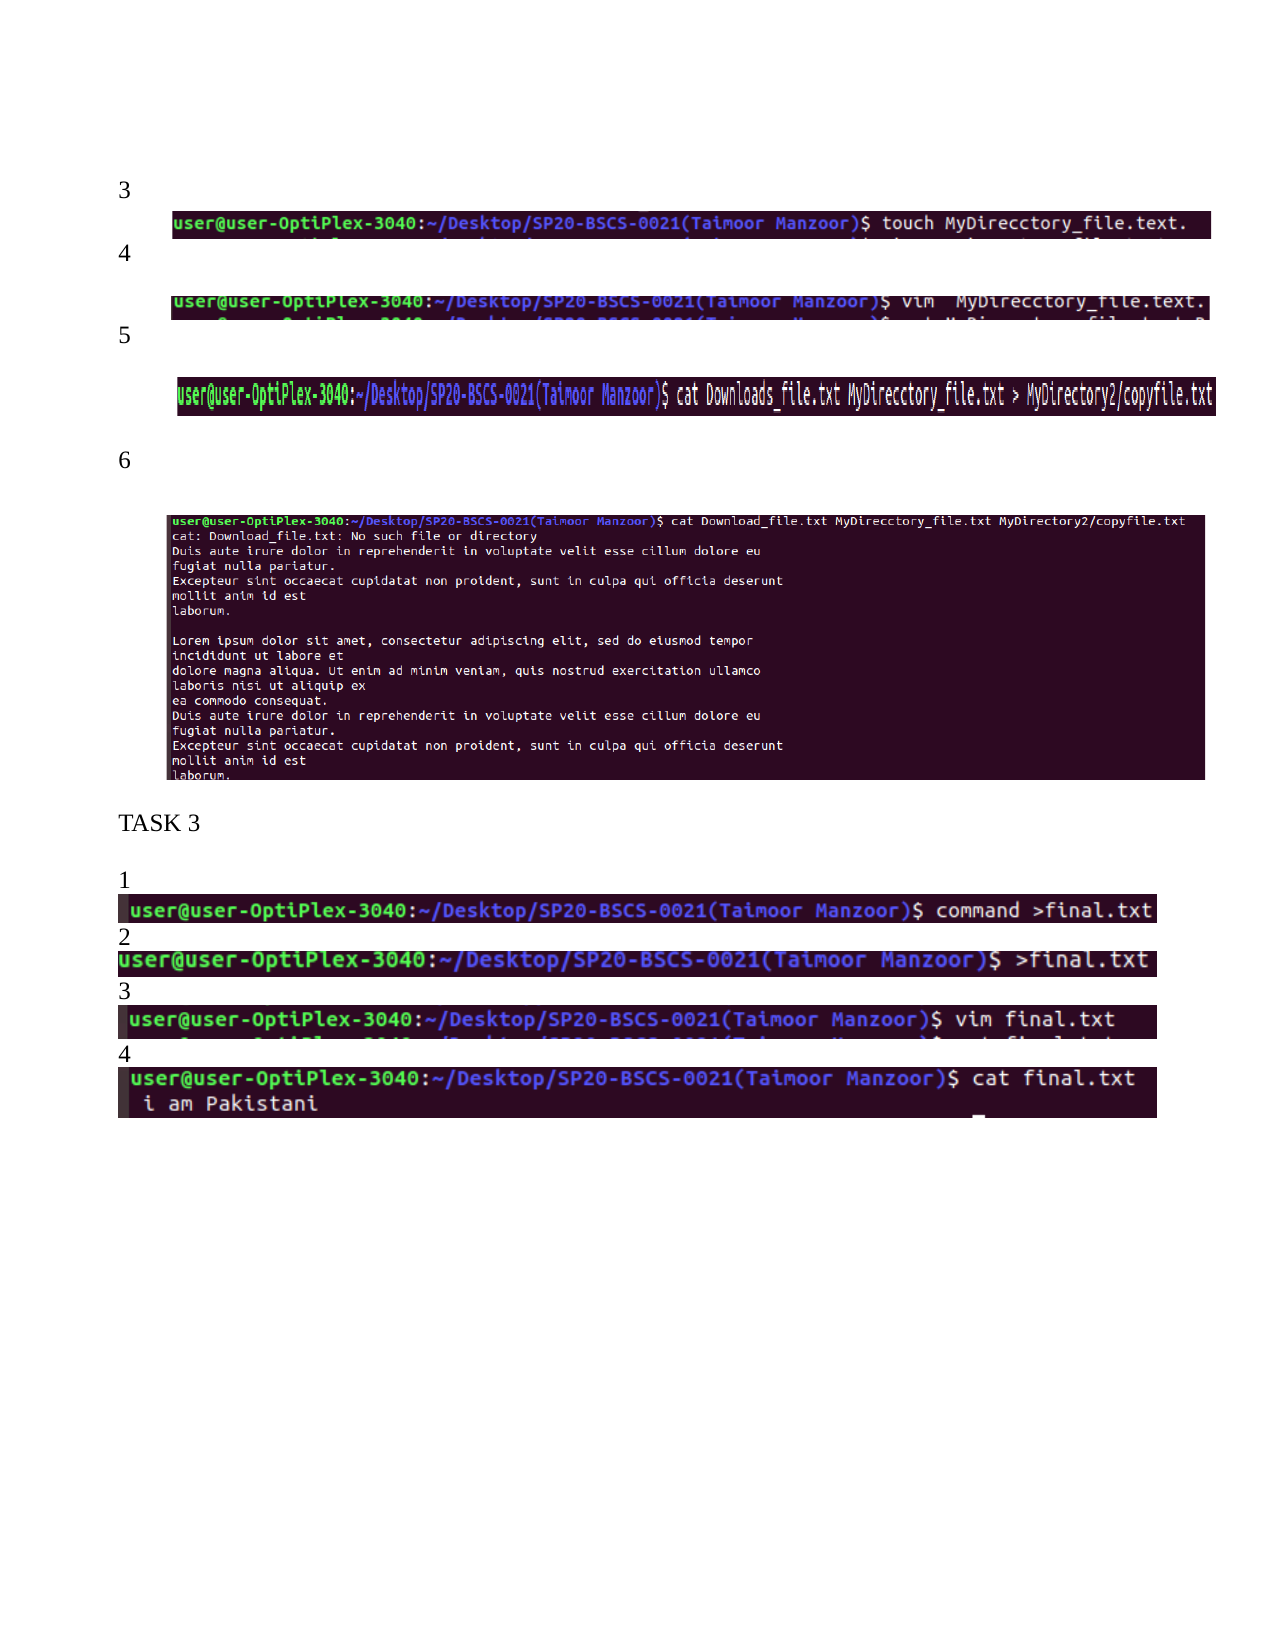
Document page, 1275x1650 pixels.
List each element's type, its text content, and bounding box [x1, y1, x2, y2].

text 2 [118, 923, 1157, 951]
picture [171, 296, 1210, 320]
picture [118, 1005, 1157, 1039]
text 3 [118, 977, 1157, 1005]
text TASK 3 [118, 808, 1157, 837]
text 4 [118, 204, 1157, 267]
picture [118, 951, 1157, 977]
text 1 [118, 865, 1157, 894]
picture [172, 211, 1212, 239]
picture [177, 377, 1216, 416]
text 4 [118, 1039, 1157, 1067]
text 5 [118, 267, 1157, 349]
text 3 [118, 176, 1157, 204]
text 6 [118, 445, 1157, 473]
picture [118, 894, 1157, 923]
picture [166, 515, 1206, 780]
picture [118, 1067, 1157, 1118]
